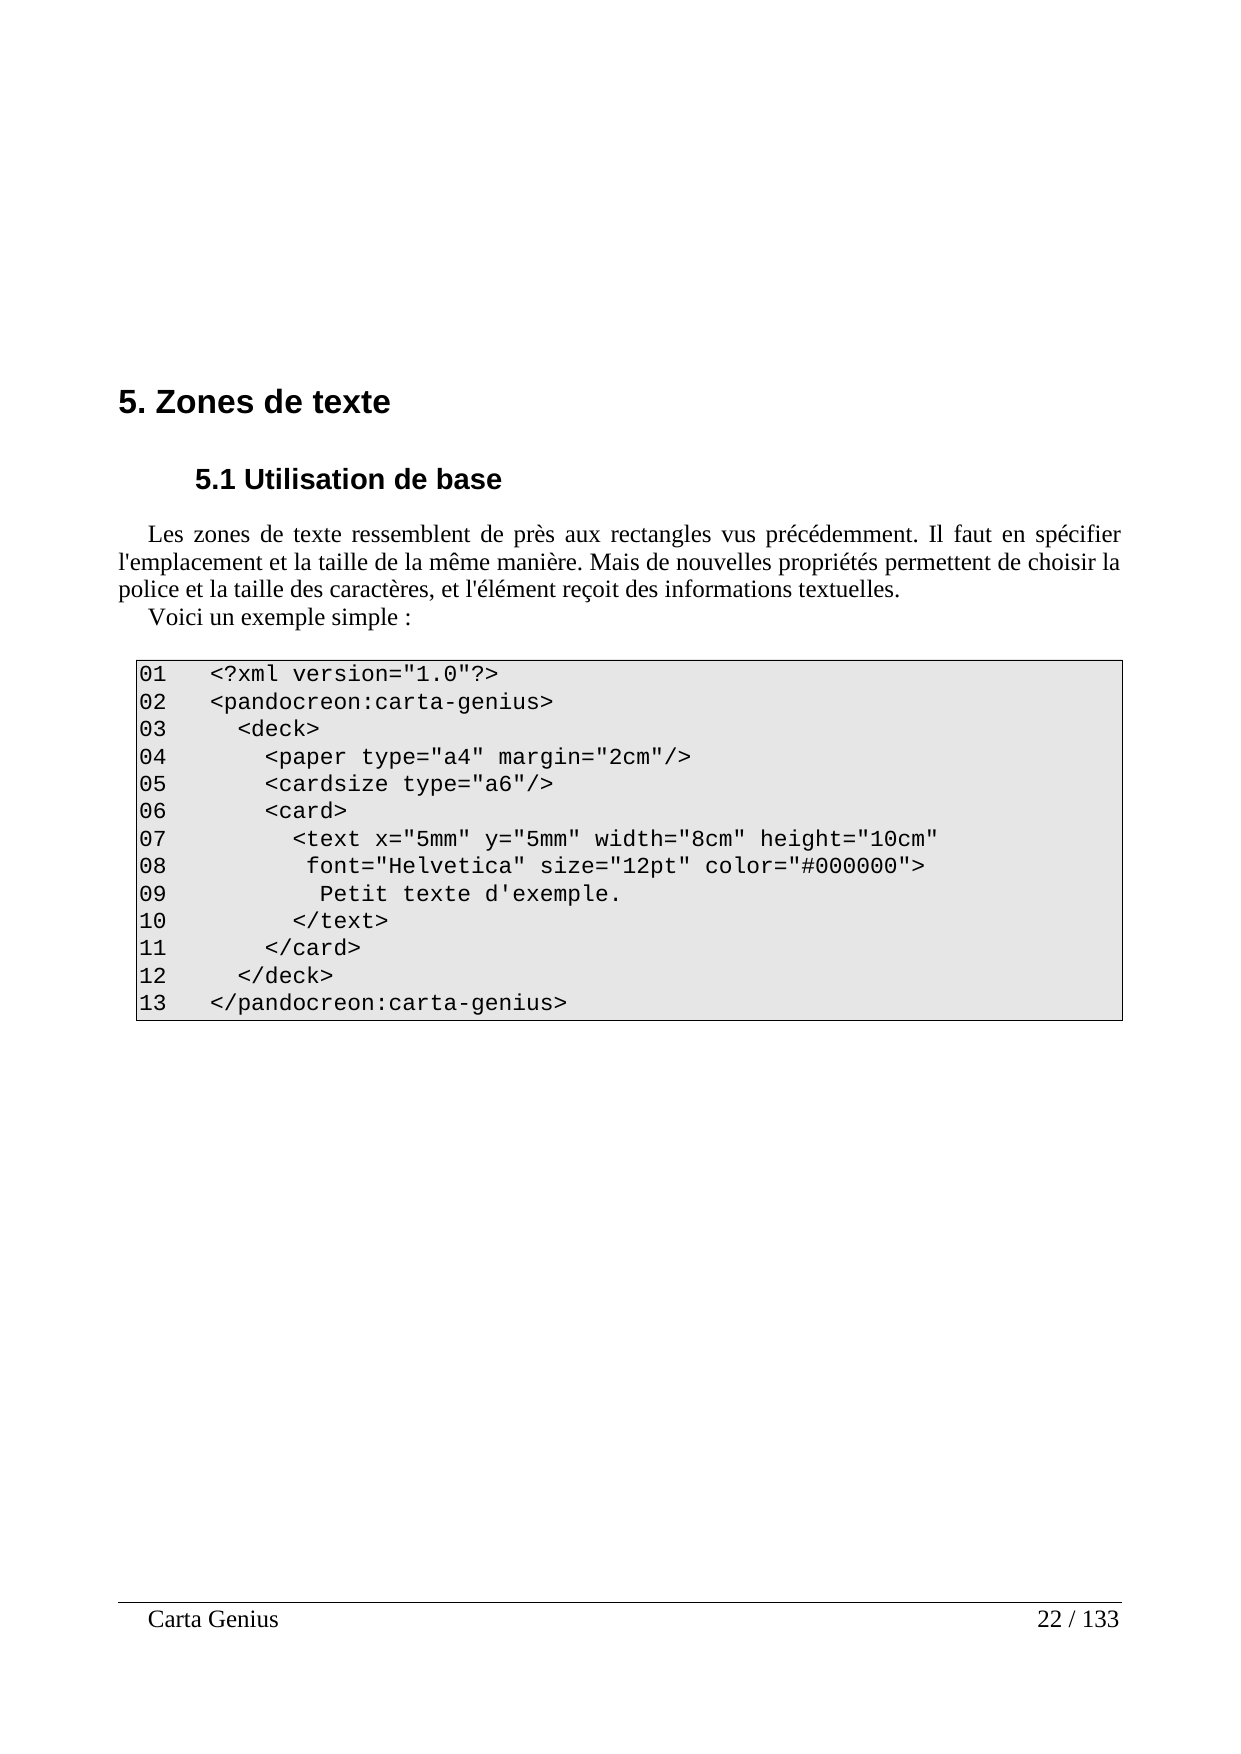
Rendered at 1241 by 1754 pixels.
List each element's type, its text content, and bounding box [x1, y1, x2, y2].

text 05 <cardsize type="a6"/> [137, 769, 1122, 797]
text 11 </card> [137, 933, 1122, 961]
text 09 Petit texte d'exemple. [137, 879, 1122, 906]
subtitle Utilisation de base [195, 463, 1122, 496]
text 01 <?xml version="1.0"?> [137, 661, 1122, 687]
text Voici un exemple simple : [118, 603, 1122, 631]
text 04 <paper type="a4" margin="2cm"/> [137, 742, 1122, 769]
text 13 </pandocreon:carta-genius> [137, 988, 1122, 1020]
subtitle Zones de texte [118, 383, 1122, 421]
text 07 <text x="5mm" y="5mm" width="8cm" height="10cm" [137, 824, 1122, 851]
text 03 <deck> [137, 714, 1122, 742]
text 06 <card> [137, 797, 1122, 824]
text 12 </deck> [137, 961, 1122, 988]
text Les zones de texte ressemblent de près aux rectangles vus précédemment. Il faut en spécifier l'emplacement et la taille de la même manière. Mais de nouvelles propriétés permettent de choisir la police et la taille des caractères, et l'élément reçoit des informations textuelles. [118, 520, 1122, 603]
text 08 font="Helvetica" size="12pt" color="#000000"> [137, 851, 1122, 879]
text 02 <pandocreon:carta-genius> [137, 687, 1122, 714]
text 10 </text> [137, 906, 1122, 933]
